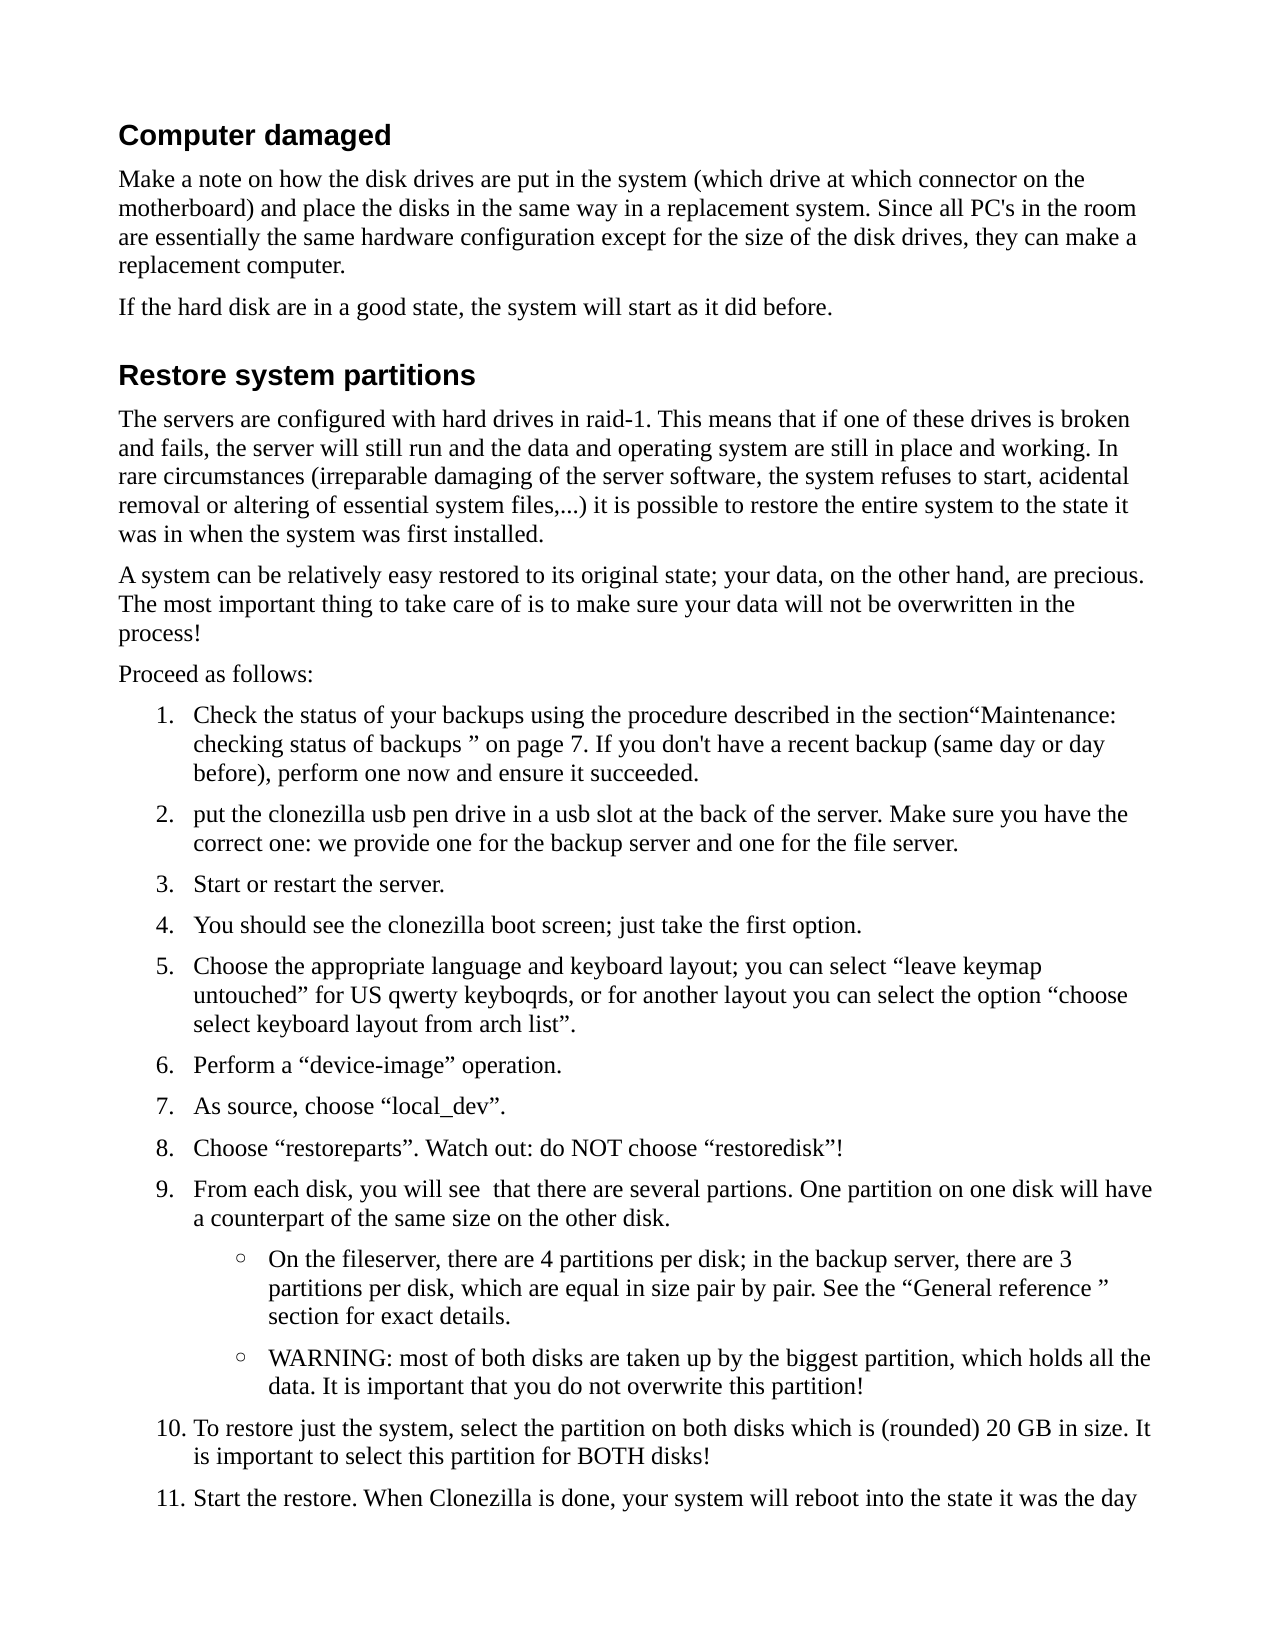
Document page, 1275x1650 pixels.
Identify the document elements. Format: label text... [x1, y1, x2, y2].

list Check the status of your backups using the procedure described in the section“Maintenance: checking status of backups ” on page 7. If you don't have a recent backup (same day or day before), perform one now and ensure it succeeded. [156, 700, 1157, 786]
subtitle Restore system partitions [118, 358, 1157, 391]
list You should see the clonezilla boot screen; just take the first option. [156, 910, 1157, 939]
text The servers are configured with hard drives in raid-1. This means that if one of these drives is broken and fails, the server will still run and the data and operating system are still in place and working. In rare circumstances (irreparable damaging of the server software, the system refuses to start, acidental removal or altering of essential system files,...) it is possible to restore the entire system to the state it was in when the system was first installed. [118, 404, 1157, 548]
list Start or restart the server. [156, 869, 1157, 898]
list As source, choose “local_dev”. [156, 1091, 1157, 1120]
list Start the restore. When Clonezilla is done, your system will reboot into the state it was the day [156, 1483, 1157, 1511]
list On the fileserver, there are 4 partitions per disk; in the backup server, there are 3 partitions per disk, which are equal in size pair by pair. See the “General reference ” section for exact details. [231, 1244, 1157, 1330]
text A system can be relatively easy restored to its original state; your data, on the other hand, are precious. The most important thing to take care of is to make sure your data will not be overwritten in the process! [118, 560, 1157, 646]
list From each disk, you will see that there are several partions. One partition on one disk will have a counterpart of the same size on the other disk. [156, 1174, 1157, 1231]
text If the hard disk are in a good state, the system will start as it did before. [118, 292, 1157, 320]
text Proceed as follows: [118, 659, 1157, 688]
list Choose the appropriate language and keyboard layout; you can select “leave keymap untouched” for US qwerty keyboqrds, or for another layout you can select the option “choose select keyboard layout from arch list”. [156, 951, 1157, 1038]
subtitle Computer damaged [118, 118, 1157, 152]
list To restore just the system, select the partition on both disks which is (rounded) 20 GB in size. It is important to select this partition for BOTH disks! [156, 1413, 1157, 1470]
list Choose “restoreparts”. Watch out: do NOT choose “restoredisk”! [156, 1133, 1157, 1161]
list WARNING: most of both disks are taken up by the biggest partition, which holds all the data. It is important that you do not overwrite this partition! [231, 1343, 1157, 1400]
list put the clonezilla usb pen drive in a usb slot at the back of the server. Make sure you have the correct one: we provide one for the backup server and one for the file server. [156, 799, 1157, 856]
text Make a note on how the disk drives are put in the system (which drive at which connector on the motherboard) and place the disks in the same way in a replacement system. Since all PC's in the room are essentially the same hardware configuration except for the size of the disk drives, they can make a replacement computer. [118, 164, 1157, 279]
list Perform a “device-image” operation. [156, 1050, 1157, 1079]
